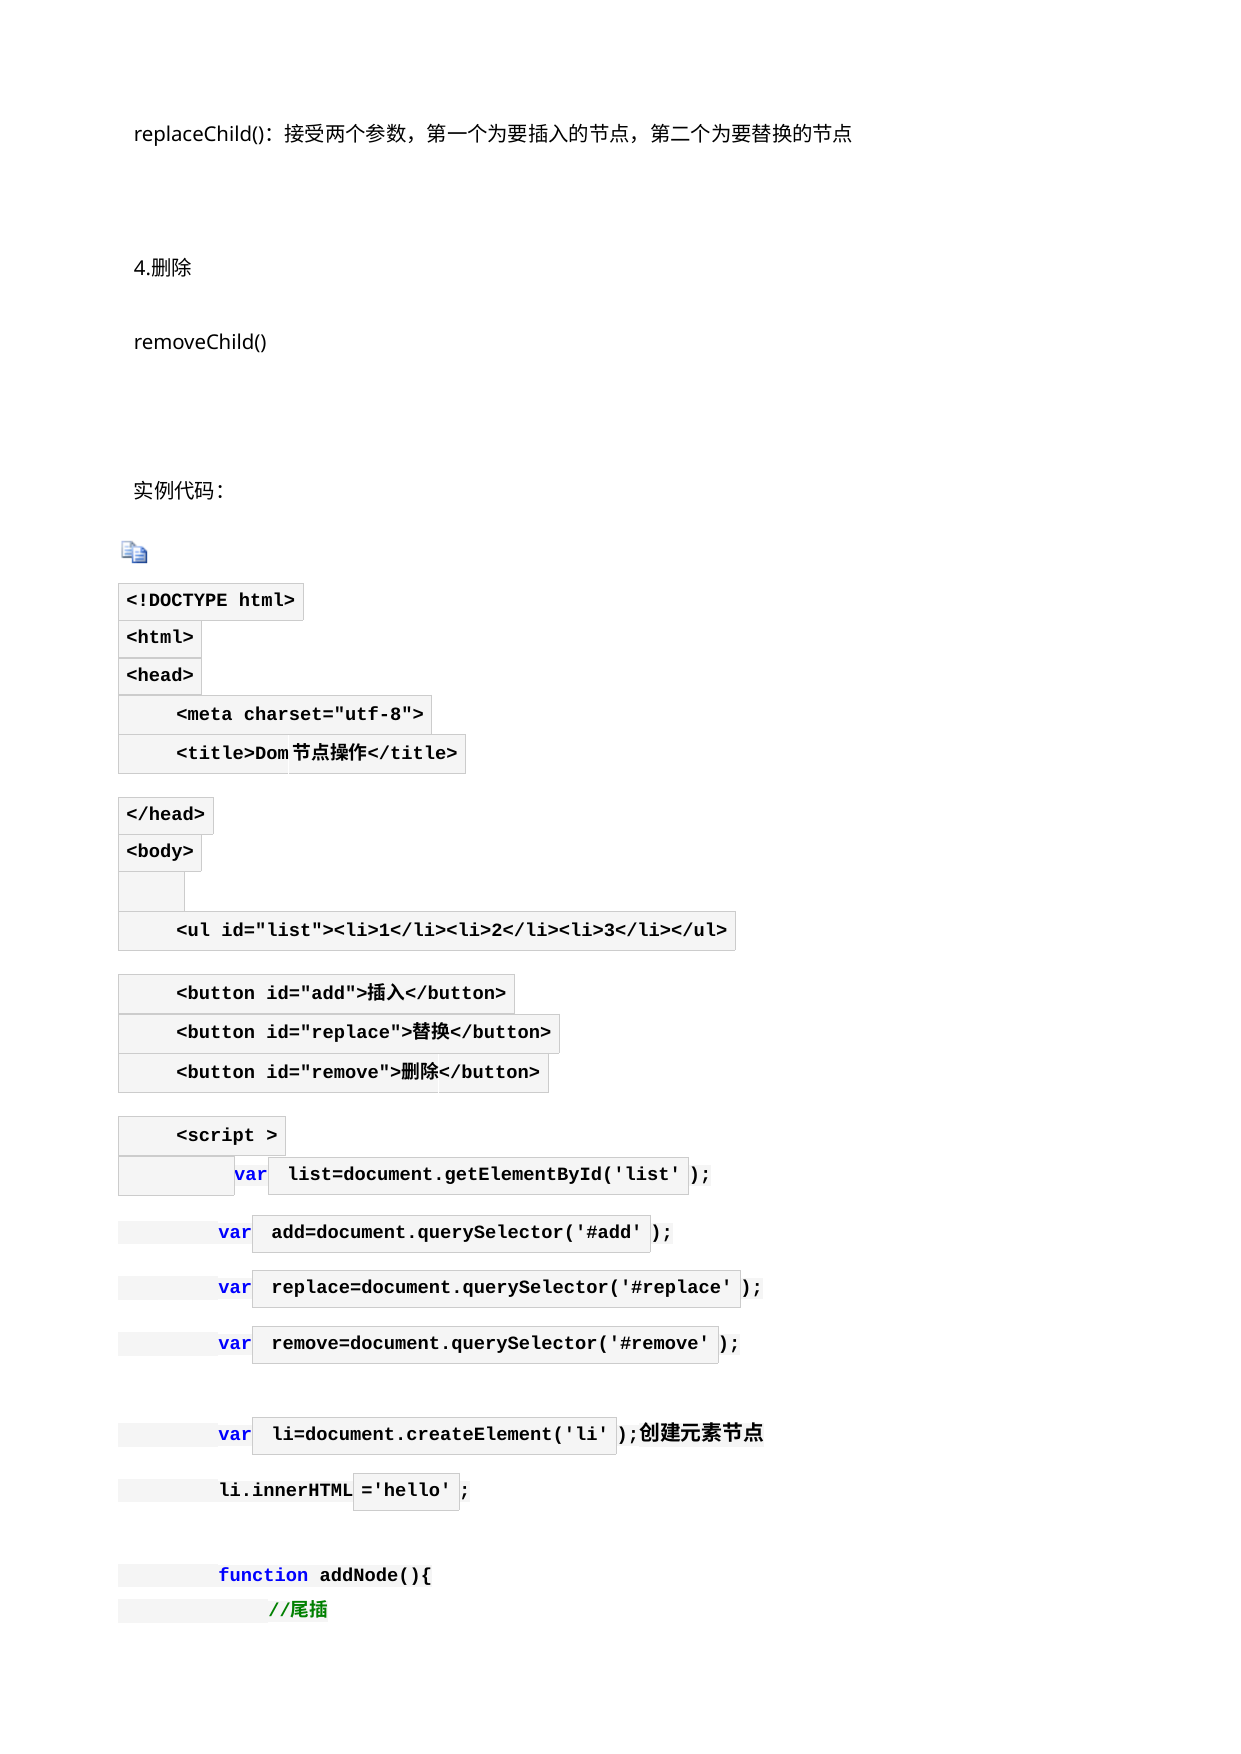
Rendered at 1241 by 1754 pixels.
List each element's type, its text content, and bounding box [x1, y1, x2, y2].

text removeChild() [134, 328, 1106, 355]
text <meta charset="utf-8"> [119, 696, 431, 734]
text [304, 583, 1122, 620]
text ); [741, 1270, 1122, 1307]
text remove=document.querySelector('#remove' [253, 1327, 718, 1363]
text [515, 974, 1122, 1013]
text [736, 911, 1122, 950]
text add=document.querySelector('#add' [253, 1216, 650, 1252]
text li.innerHTML [118, 1473, 353, 1510]
text //尾插 [118, 1599, 1122, 1623]
text [286, 1116, 1122, 1156]
text var list=document.getElementById('list'); [235, 1156, 1122, 1195]
text var [118, 1270, 252, 1307]
text 4.删除 [134, 252, 1106, 282]
text [466, 734, 1122, 773]
text [214, 797, 1122, 834]
text <title>Dom节点操作</title> [119, 735, 465, 773]
text [560, 1013, 1122, 1053]
text [549, 1053, 1122, 1092]
picture [118, 534, 153, 569]
text ); [719, 1326, 1122, 1363]
text [202, 657, 1122, 694]
text [432, 694, 1122, 734]
text var [118, 1417, 252, 1454]
text );创建元素节点 [617, 1417, 1122, 1454]
text <!DOCTYPE html> [119, 584, 303, 620]
text var [118, 1215, 252, 1252]
text <script > [119, 1117, 285, 1155]
text <ul id="list"><li>1</li><li>2</li><li>3</li></ul> [119, 912, 735, 950]
text function addNode(){ [118, 1564, 1122, 1587]
text <body> [119, 835, 201, 871]
text [202, 620, 1122, 657]
text <button id="remove">删除</button> [119, 1054, 548, 1092]
text [119, 1157, 234, 1195]
text <head> [119, 659, 201, 694]
text <button id="replace">替换</button> [119, 1015, 559, 1053]
text 实例代码： [134, 475, 1106, 504]
text var [118, 1326, 252, 1363]
text ); [651, 1215, 1122, 1252]
text [202, 834, 1122, 871]
text ; [460, 1473, 1122, 1510]
text replace=document.querySelector('#replace' [253, 1271, 740, 1307]
text <html> [119, 621, 201, 657]
text replaceChild()：接受两个参数，第一个为要插入的节点，第二个为要替换的节点 [134, 118, 1106, 148]
text <button id="add">插入</button> [119, 975, 514, 1013]
text ='hello' [354, 1474, 459, 1510]
text li=document.createElement('li' [253, 1418, 616, 1454]
text </head> [119, 798, 213, 834]
